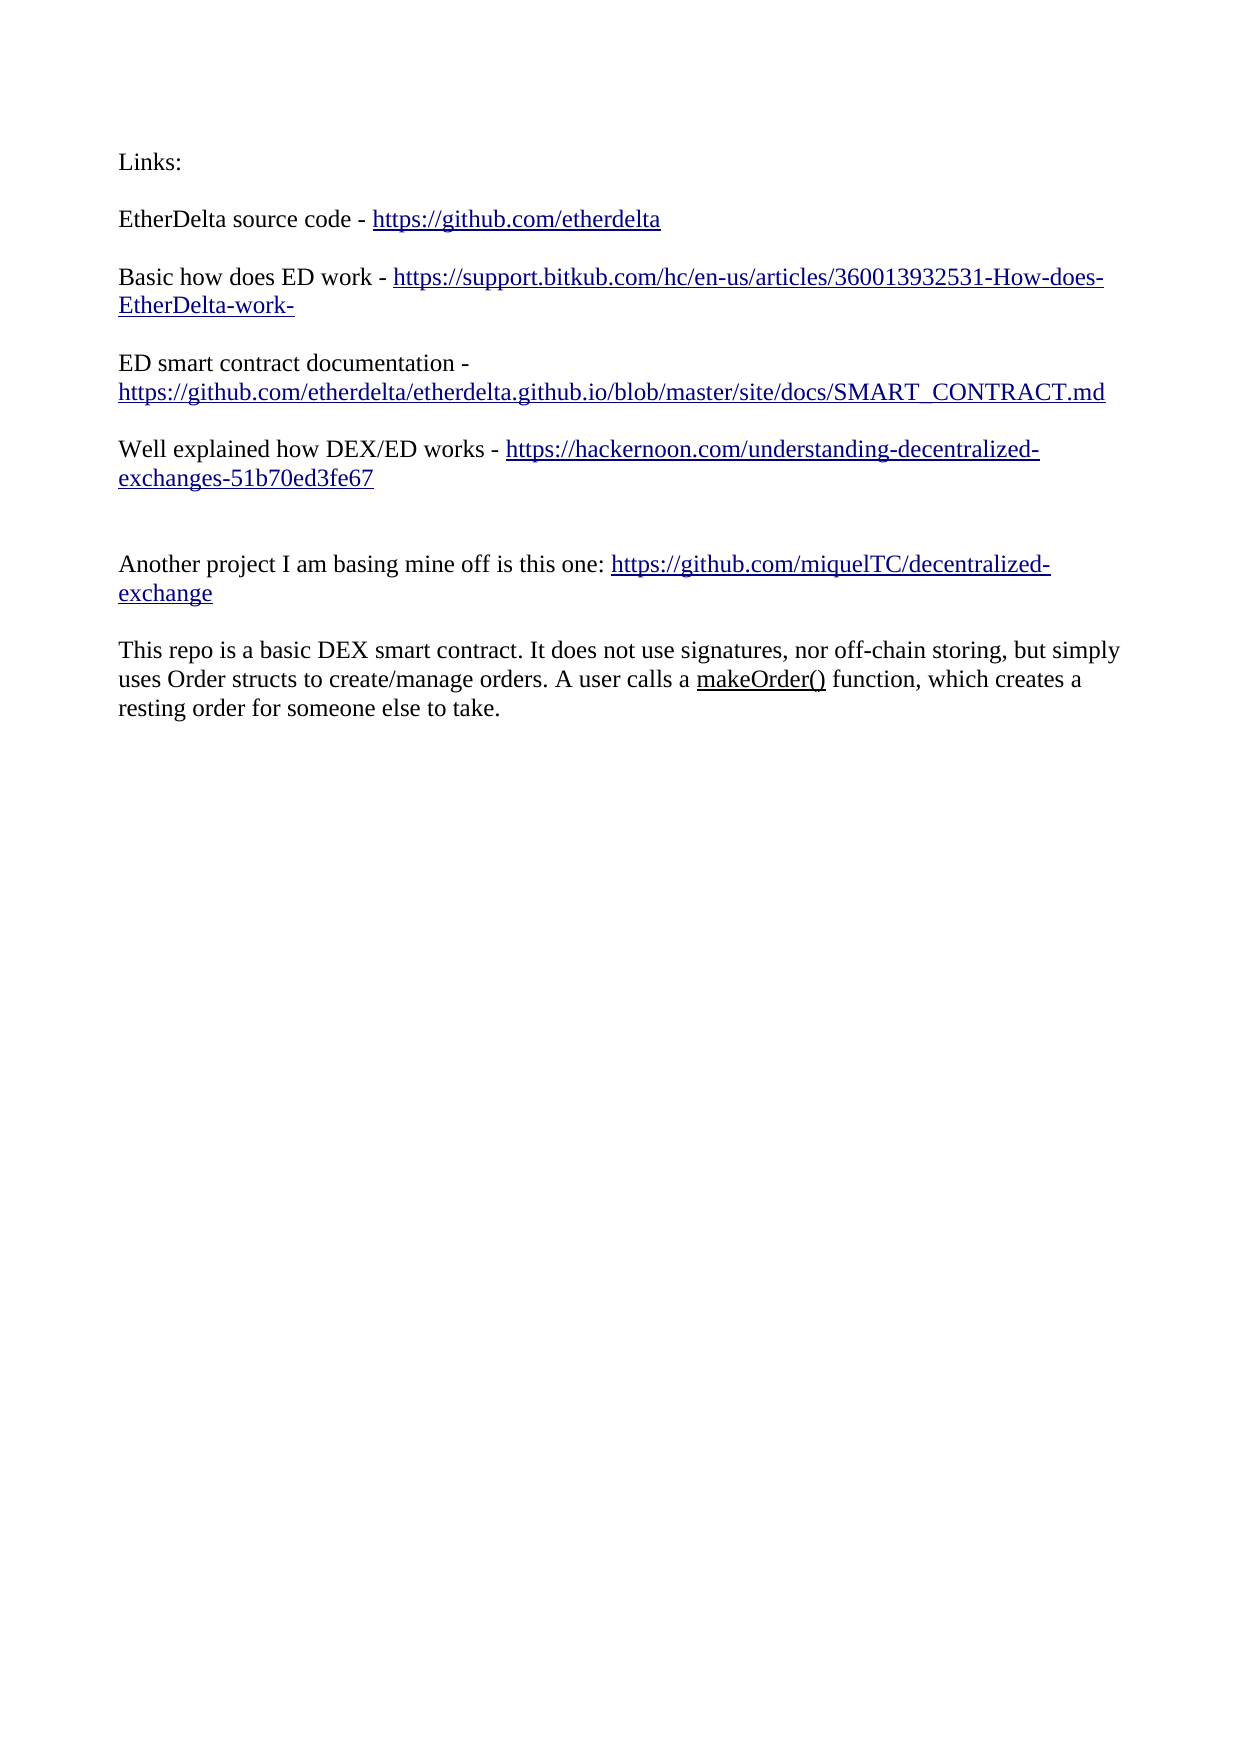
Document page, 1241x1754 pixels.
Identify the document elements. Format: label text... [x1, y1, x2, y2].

text Well explained how DEX/ED works - https://hackernoon.com/understanding-decentralized-exchanges-51b70ed3fe67 [118, 434, 1122, 492]
text EtherDelta source code - https://github.com/etherdelta [118, 204, 1122, 233]
text Basic how does ED work - https://support.bitkub.com/hc/en-us/articles/360013932531-How-does-EtherDelta-work- [118, 262, 1122, 319]
text Another project I am basing mine off is this one: https://github.com/miquelTC/decentralized-exchange [118, 549, 1122, 607]
text ED smart contract documentation - https://github.com/etherdelta/etherdelta.github.io/blob/master/site/docs/SMART_CONTRACT.md [118, 348, 1122, 406]
text Links: [118, 147, 1122, 176]
text This repo is a basic DEX smart contract. It does not use signatures, nor off-chain storing, but simply uses Order structs to create/manage orders. A user calls a makeOrder() function, which creates a resting order for someone else to take. [118, 636, 1122, 722]
